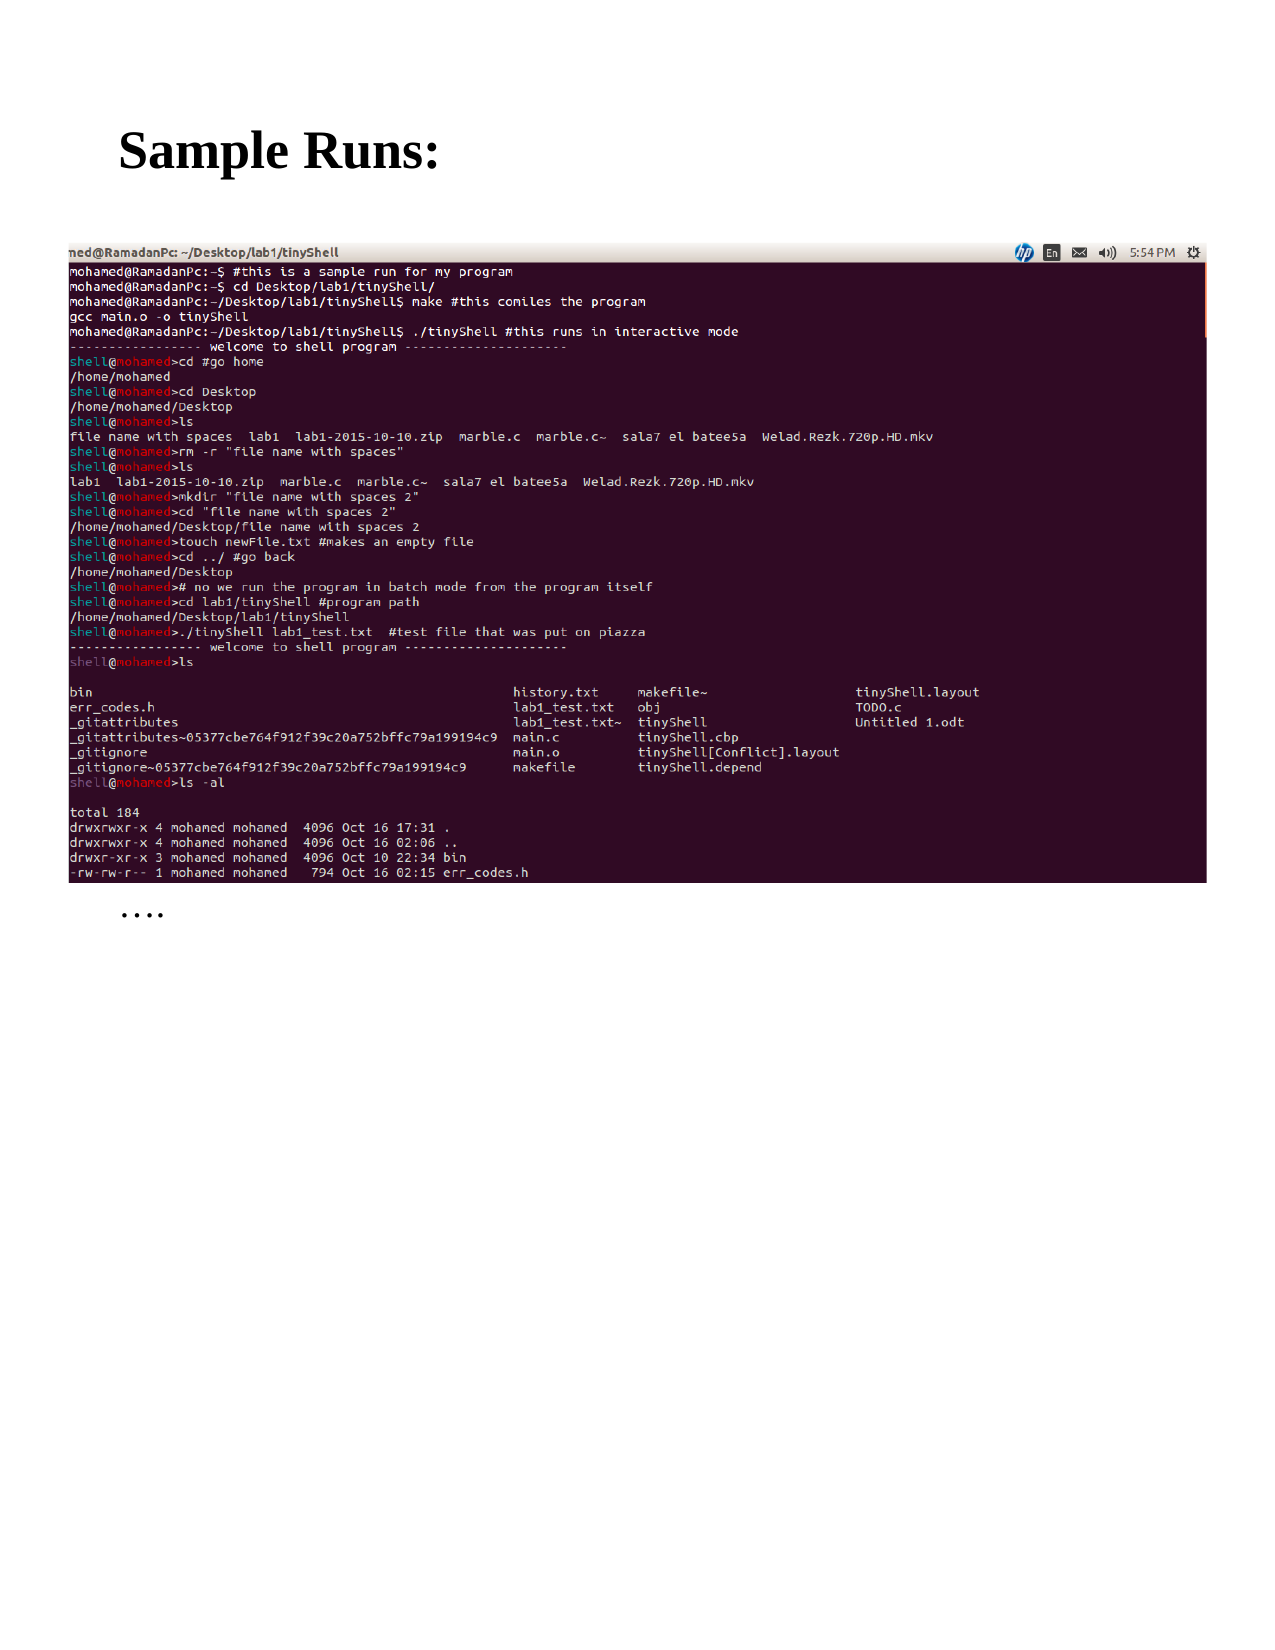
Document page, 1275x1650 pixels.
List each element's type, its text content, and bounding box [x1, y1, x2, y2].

text Sample Runs: [118, 118, 1157, 180]
picture [68, 242, 1207, 883]
text …. [118, 883, 1157, 926]
